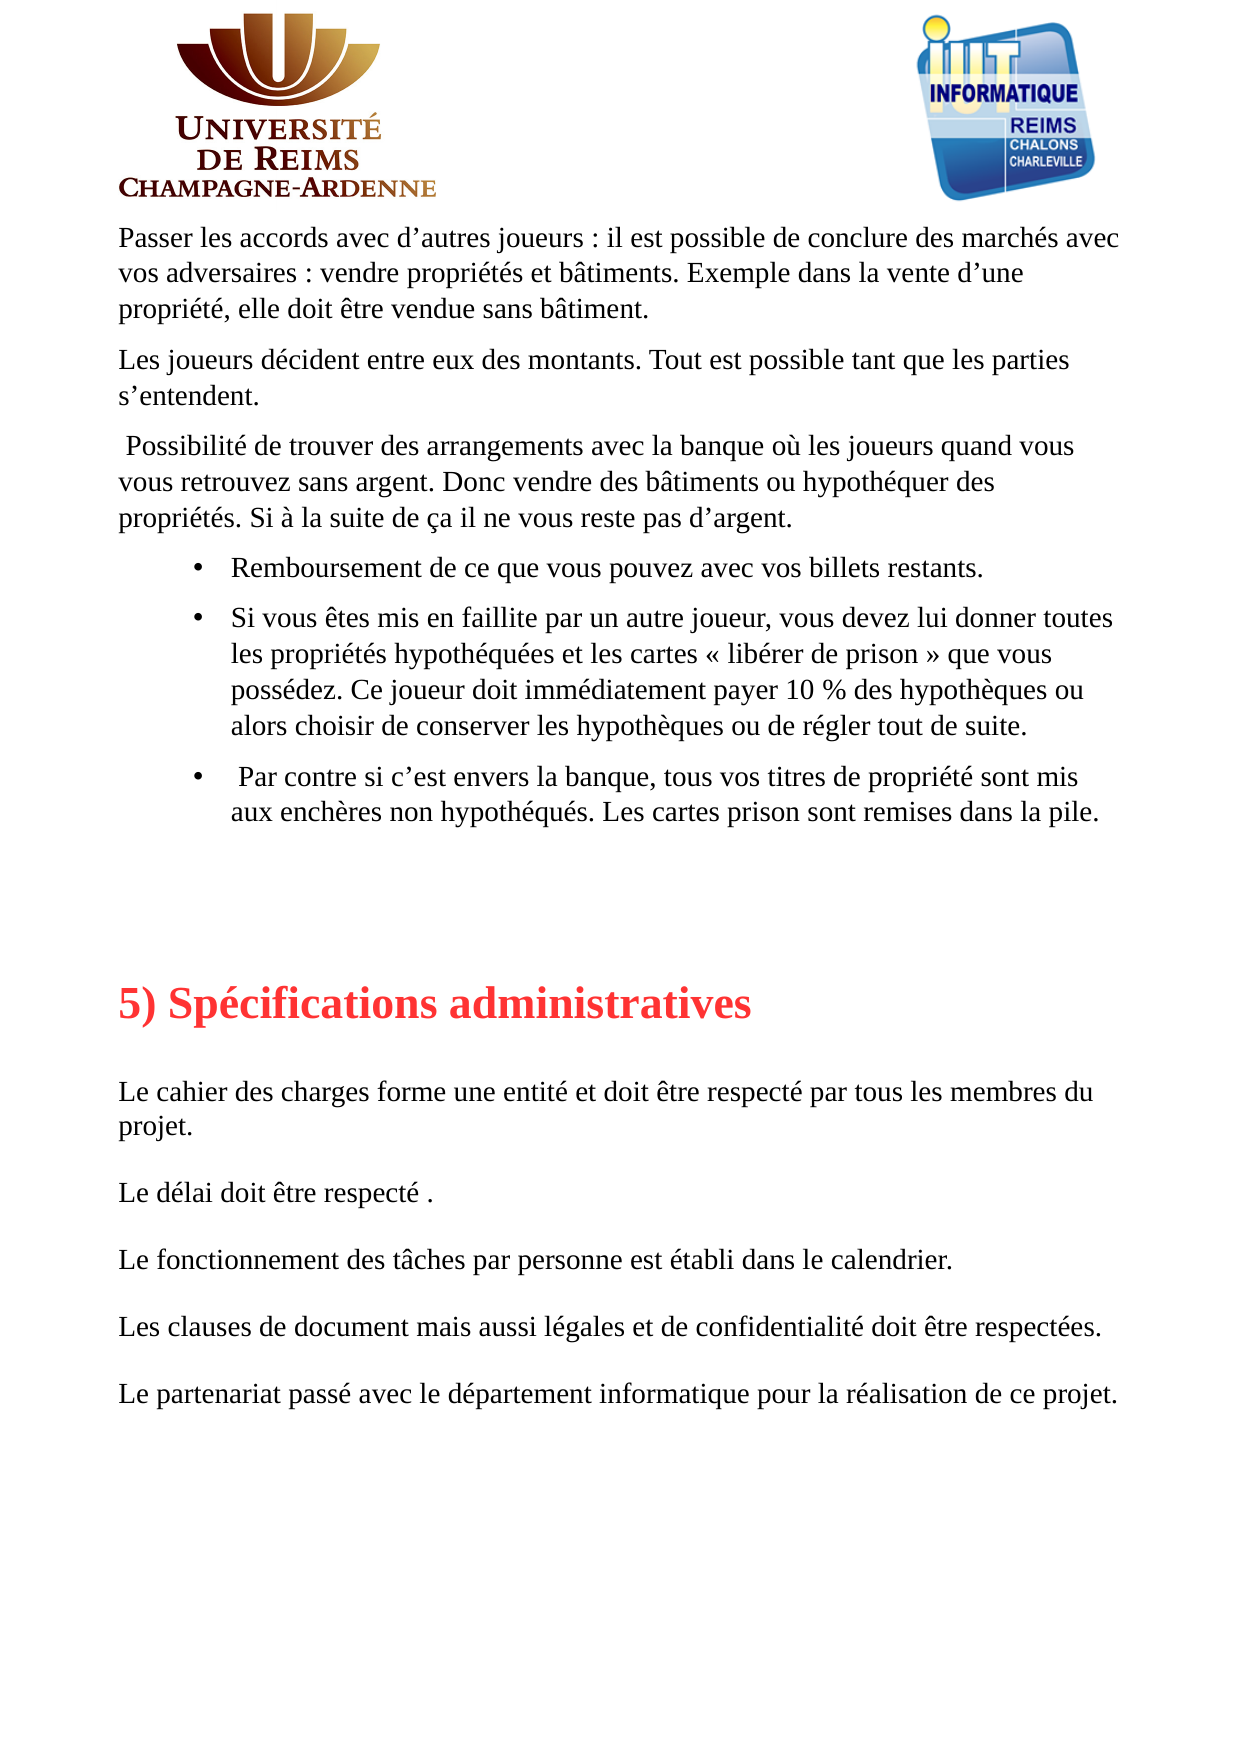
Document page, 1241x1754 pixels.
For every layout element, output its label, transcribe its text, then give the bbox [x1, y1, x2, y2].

text Les joueurs décident entre eux des montants. Tout est possible tant que les parties s’entendent. [118, 342, 1122, 411]
list Par contre si c’est envers la banque, tous vos titres de propriété sont mis aux enchères non hypothéqués. Les cartes prison sont remises dans la pile. [193, 759, 1122, 828]
subtitle 5) Spécifications administratives [118, 975, 1122, 1028]
text Le partenariat passé avec le département informatique pour la réalisation de ce projet. [118, 1376, 1122, 1409]
text Possibilité de trouver des arrangements avec la banque où les joueurs quand vous vous retrouvez sans argent. Donc vendre des bâtiments ou hypothéquer des propriétés. Si à la suite de ça il ne vous reste pas d’argent. [118, 428, 1122, 533]
list Remboursement de ce que vous pouvez avec vos billets restants. [193, 550, 1122, 584]
picture [117, 0, 437, 211]
list Si vous êtes mis en faillite par un autre joueur, vous devez lui donner toutes les propriétés hypothéquées et les cartes « libérer de prison » que vous possédez. Ce joueur doit immédiatement payer 10 % des hypothèques ou alors choisir de conserver les hypothèques ou de régler tout de suite. [193, 601, 1122, 742]
text Passer les accords avec d’autres joueurs : il est possible de conclure des marchés avec vos adversaires : vendre propriétés et bâtiments. Exemple dans la vente d’une propriété, elle doit être vendue sans bâtiment. [118, 181, 1122, 325]
text Le cahier des charges forme une entité et doit être respecté par tous les membres du projet. [118, 1074, 1122, 1141]
text Le fonctionnement des tâches par personne est établi dans le calendrier. [118, 1242, 1122, 1275]
picture [899, 0, 1120, 220]
text Le délai doit être respecté . [118, 1175, 1122, 1208]
text Les clauses de document mais aussi légales et de confidentialité doit être respectées. [118, 1309, 1122, 1342]
